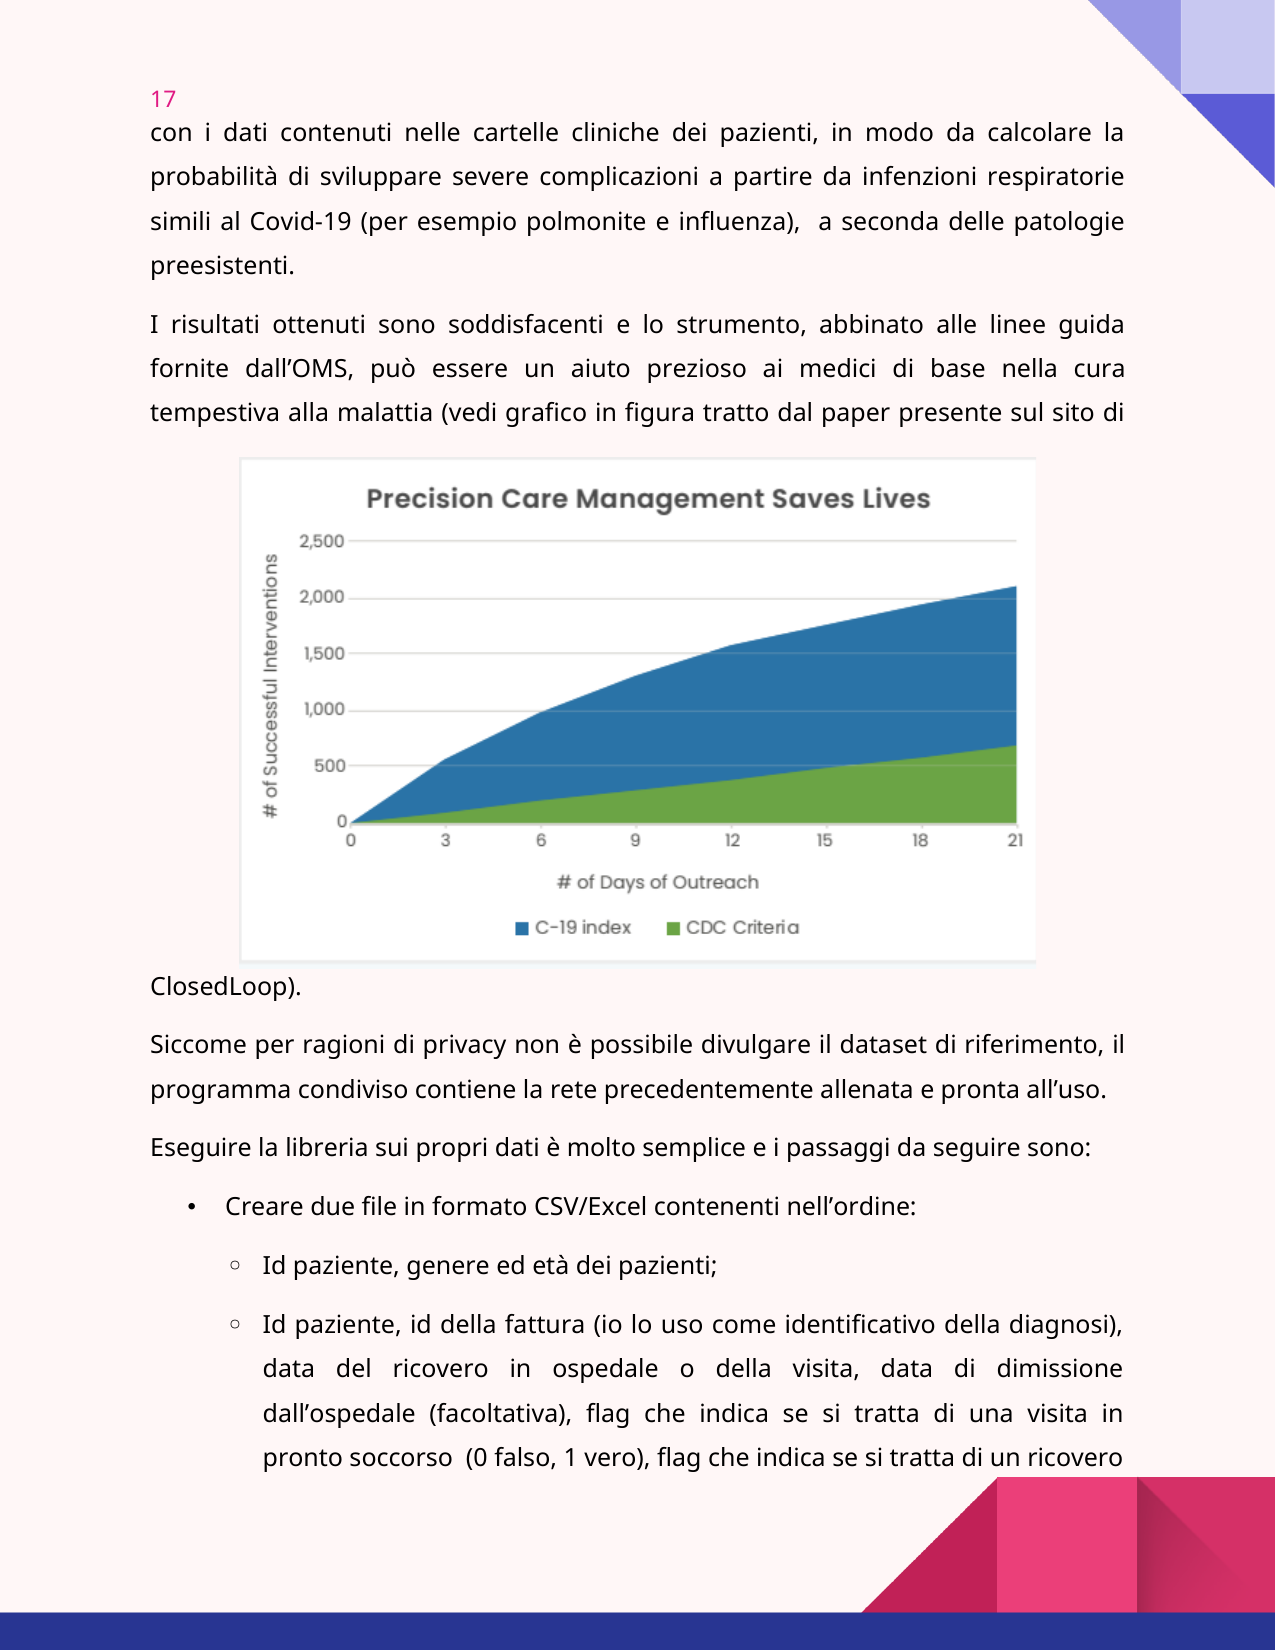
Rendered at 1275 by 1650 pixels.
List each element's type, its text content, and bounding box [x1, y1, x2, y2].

picture [1087, 0, 1275, 188]
list Creare due file in formato CSV/Excel contenenti nell’ordine: [187, 1189, 1125, 1223]
text Siccome per ragioni di privacy non è possibile divulgare il dataset di riferimento, il programma condiviso contiene la rete precedentemente allenata e pronta all’uso. [150, 1027, 1127, 1105]
text Eseguire la libreria sui propri dati è molto semplice e i passaggi da seguire sono: [150, 1130, 1127, 1164]
text I risultati ottenuti sono soddisfacenti e lo strumento, abbinato alle linee guida fornite dall’OMS, può essere un aiuto prezioso ai medici di base nella cura tempestiva alla malattia (vedi grafico in figura tratto dal paper presente sul sito di ClosedLoop). [150, 306, 1127, 1002]
text con i dati contenuti nelle cartelle cliniche dei pazienti, in modo da calcolare la probabilità di sviluppare severe complicazioni a partire da infenzioni respiratorie simili al Covid-19 (per esempio polmonite e influenza), a seconda delle patologie preesistenti. [150, 114, 1127, 281]
picture [0, 1475, 1275, 1650]
list Id paziente, id della fattura (io lo uso come identificativo della diagnosi), data del ricovero in ospedale o della visita, data di dimissione dall’ospedale (facoltativa), flag che indica se si tratta di una visita in pronto soccorso (0 falso, 1 vero), flag che indica se si tratta di un ricovero [225, 1307, 1125, 1473]
list Id paziente, genere ed età dei pazienti; [225, 1248, 1125, 1282]
picture [239, 457, 1037, 969]
